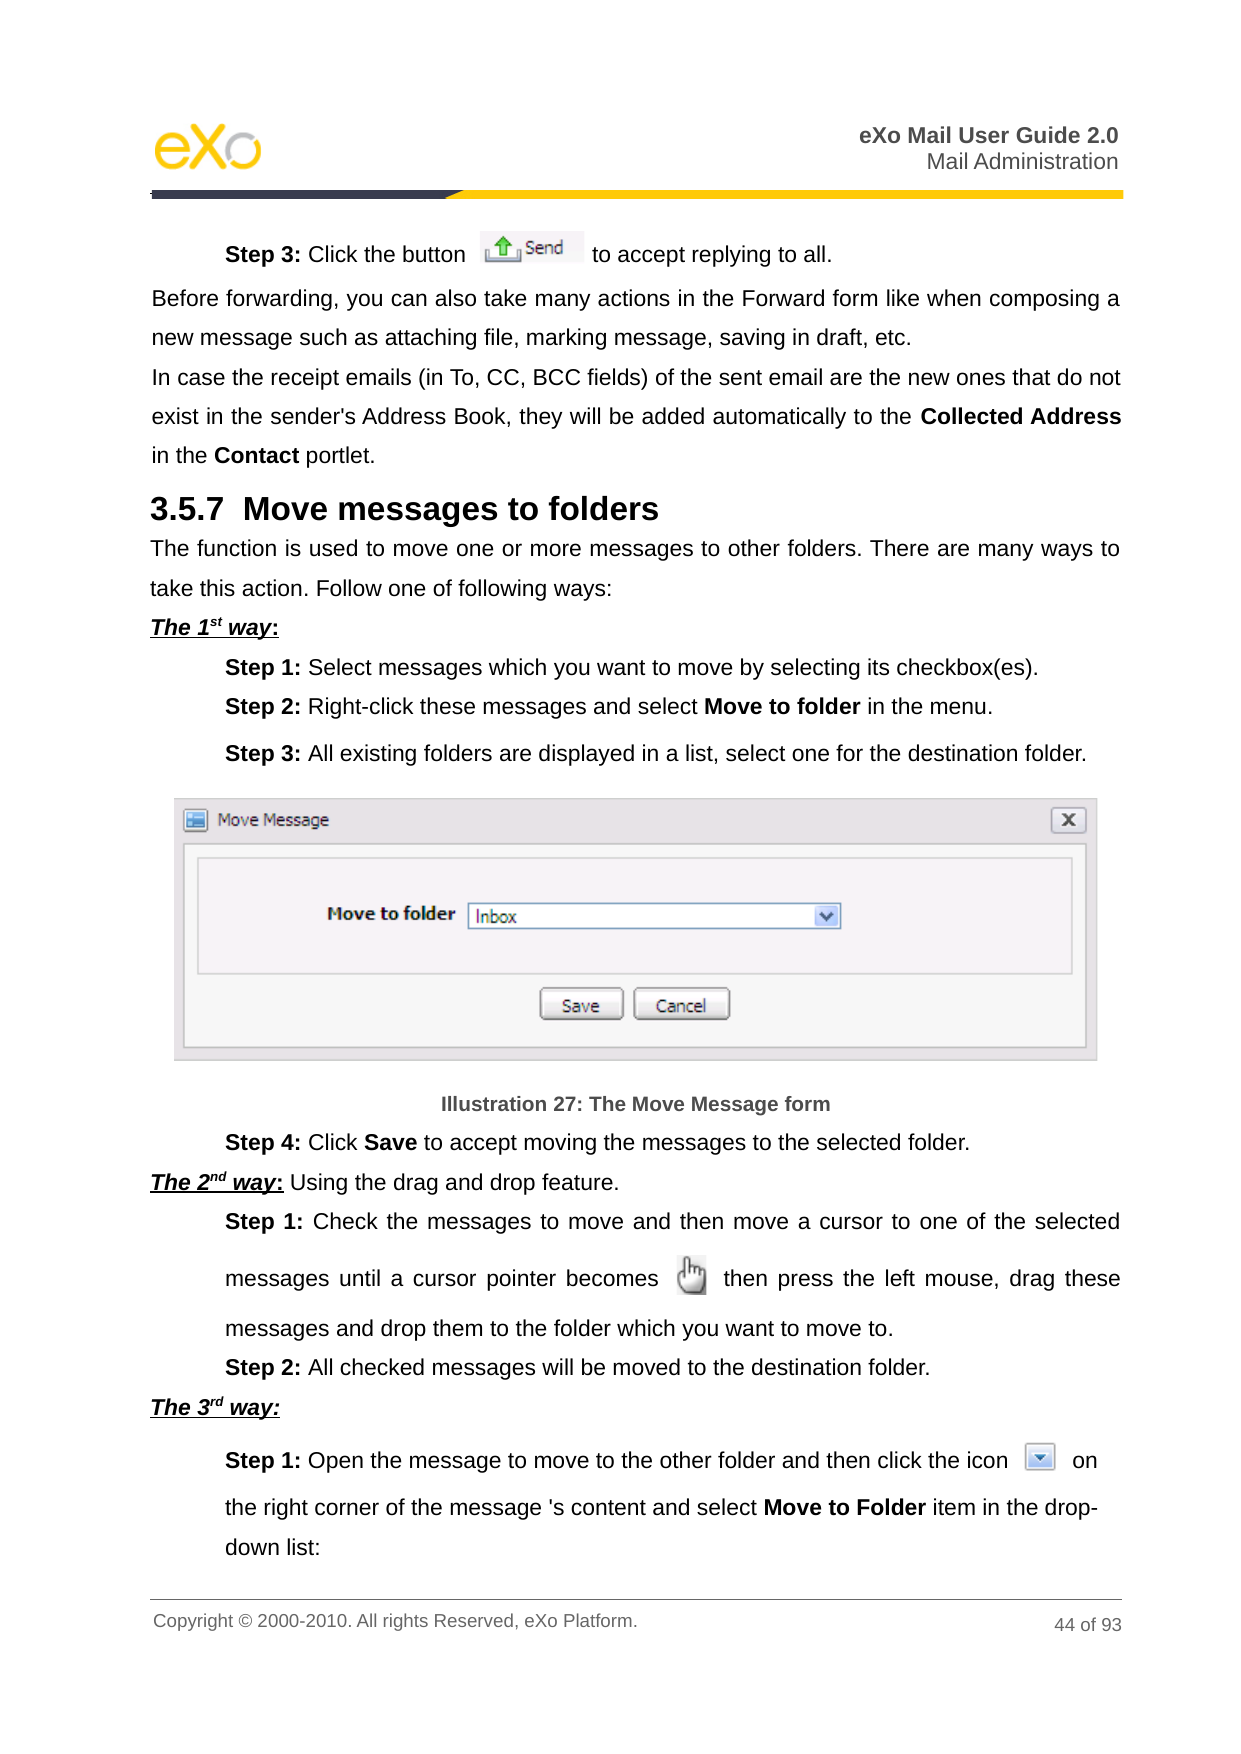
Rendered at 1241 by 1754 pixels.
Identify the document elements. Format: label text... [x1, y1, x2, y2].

list Step 2: Right-click these messages and select Move to folder in the menu. [187, 693, 1122, 719]
text The 2nd way: Using the drag and drop feature. [150, 1169, 1122, 1195]
text The function is used to move one or more messages to other folders. There are many ways to take this action. Follow one of following ways: [150, 535, 1122, 601]
picture [155, 123, 262, 170]
list Step 4: Click Save to accept moving the messages to the selected folder. [172, 787, 1122, 1156]
picture [1022, 1440, 1059, 1474]
subtitle Move messages to folders [150, 489, 1122, 528]
list Step 1: Check the messages to move and then move a cursor to one of the selected messages until a cursor pointer becomes then press the left mouse, drag these messages and drop them to the folder which you want to move to. [187, 1208, 1122, 1341]
picture [676, 1255, 707, 1295]
list Before forwarding, you can also take many actions in the Forward form like when composing a new message such as attaching file, marking message, saving in draft, etc. [114, 284, 1122, 350]
list Step 2: All checked messages will be moved to the destination folder. [187, 1354, 1122, 1381]
list Step 1: Select messages which you want to move by selecting its checkbox(es). [187, 654, 1122, 680]
text The 3rd way: [150, 1394, 1122, 1420]
text The 1st way: [150, 614, 1122, 641]
list Step 1: Open the message to move to the other folder and then click the icon on the right corner of the message 's content and select Move to Folder item in the drop-down list: [187, 1433, 1122, 1560]
list Illustration 27: The Move Message form [172, 866, 1099, 1116]
picture [479, 231, 585, 264]
list In case the receipt emails (in To, CC, BCC fields) of the sent email are the new ones that do not exist in the sender's Address Book, they will be added automatically to the Collected Address in the Contact portlet. [114, 363, 1122, 469]
list Step 3: All existing folders are displayed in a list, select one for the destination folder. [187, 740, 1122, 767]
picture [174, 798, 1098, 1061]
picture [151, 190, 1124, 199]
list Step 3: Click the button to accept replying to all. [187, 223, 1122, 271]
